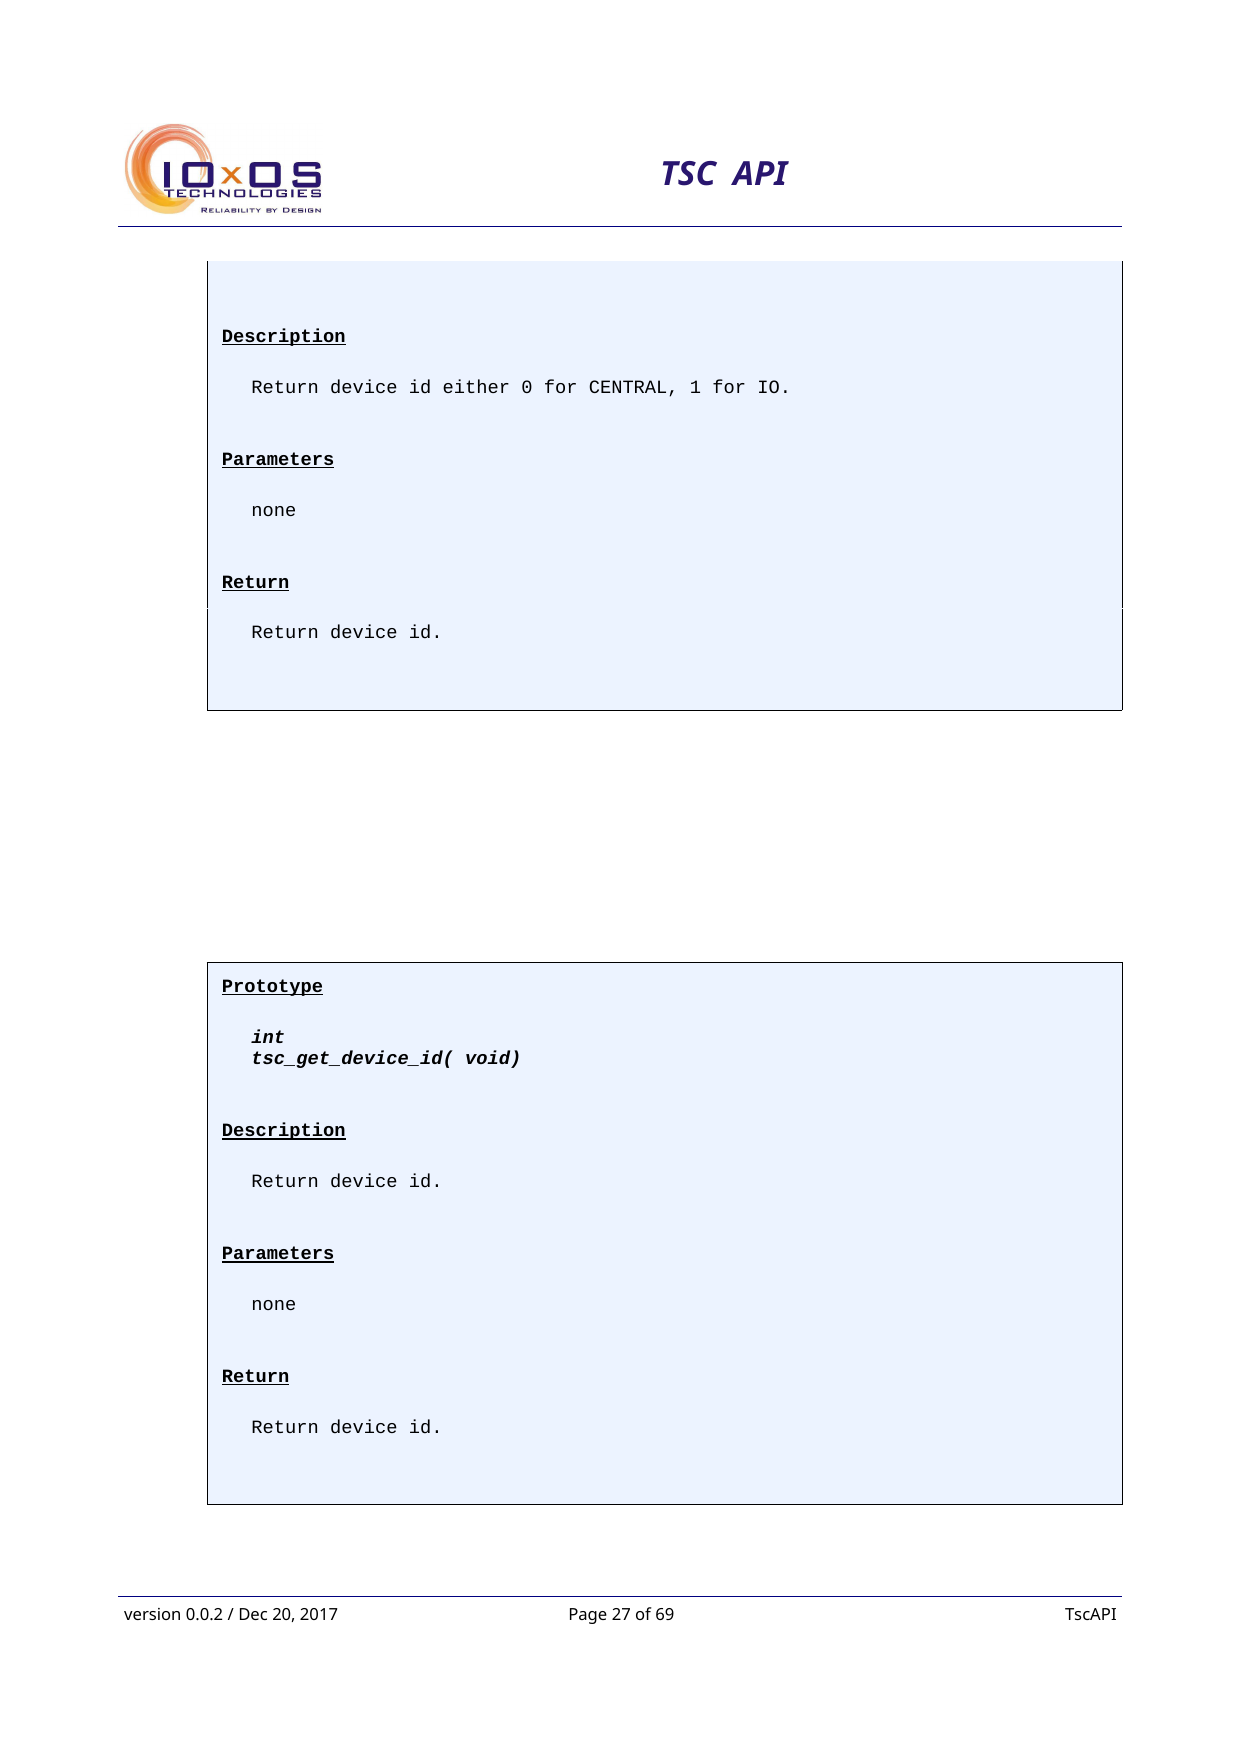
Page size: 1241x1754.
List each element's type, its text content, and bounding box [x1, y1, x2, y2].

subtitle Return [208, 558, 1122, 608]
text none [208, 486, 1122, 522]
text none [208, 1280, 1122, 1316]
text Return device id. [208, 608, 1122, 659]
subtitle Description [208, 1106, 1122, 1157]
text Return device id. [208, 1157, 1122, 1193]
text Prototype [208, 963, 1122, 1013]
subtitle Description [208, 312, 1122, 363]
subtitle Parameters [208, 435, 1122, 486]
text int [208, 1013, 1122, 1049]
text tsc_get_device_id( void) [208, 1049, 1122, 1070]
text Return device id either 0 for CENTRAL, 1 for IO. [208, 363, 1122, 399]
subtitle Return [208, 1352, 1122, 1403]
subtitle Parameters [208, 1229, 1122, 1280]
text Return device id. [208, 1403, 1122, 1454]
picture [123, 123, 323, 217]
